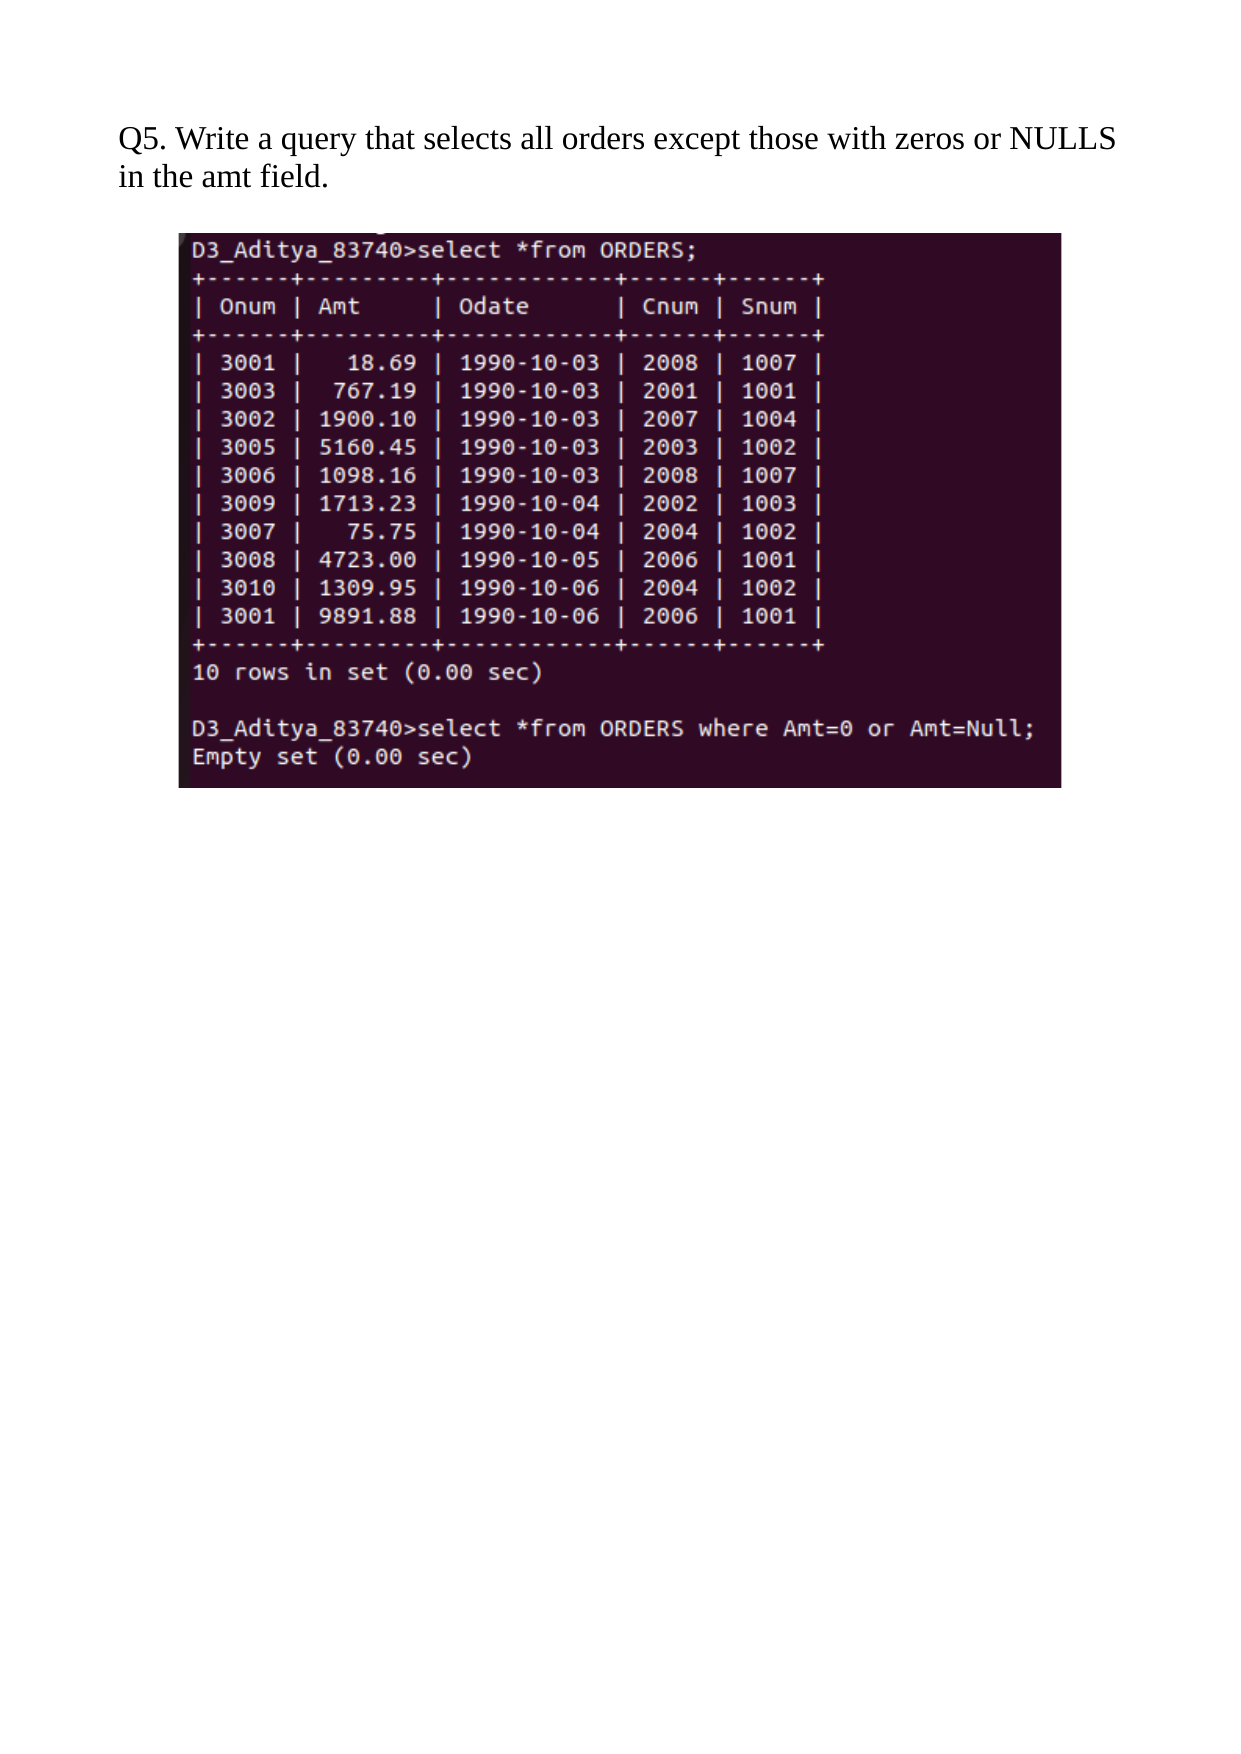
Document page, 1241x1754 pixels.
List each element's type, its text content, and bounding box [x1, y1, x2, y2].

picture [178, 233, 1062, 788]
text Q5. Write a query that selects all orders except those with zeros or NULLS in the amt field. [118, 118, 1122, 195]
